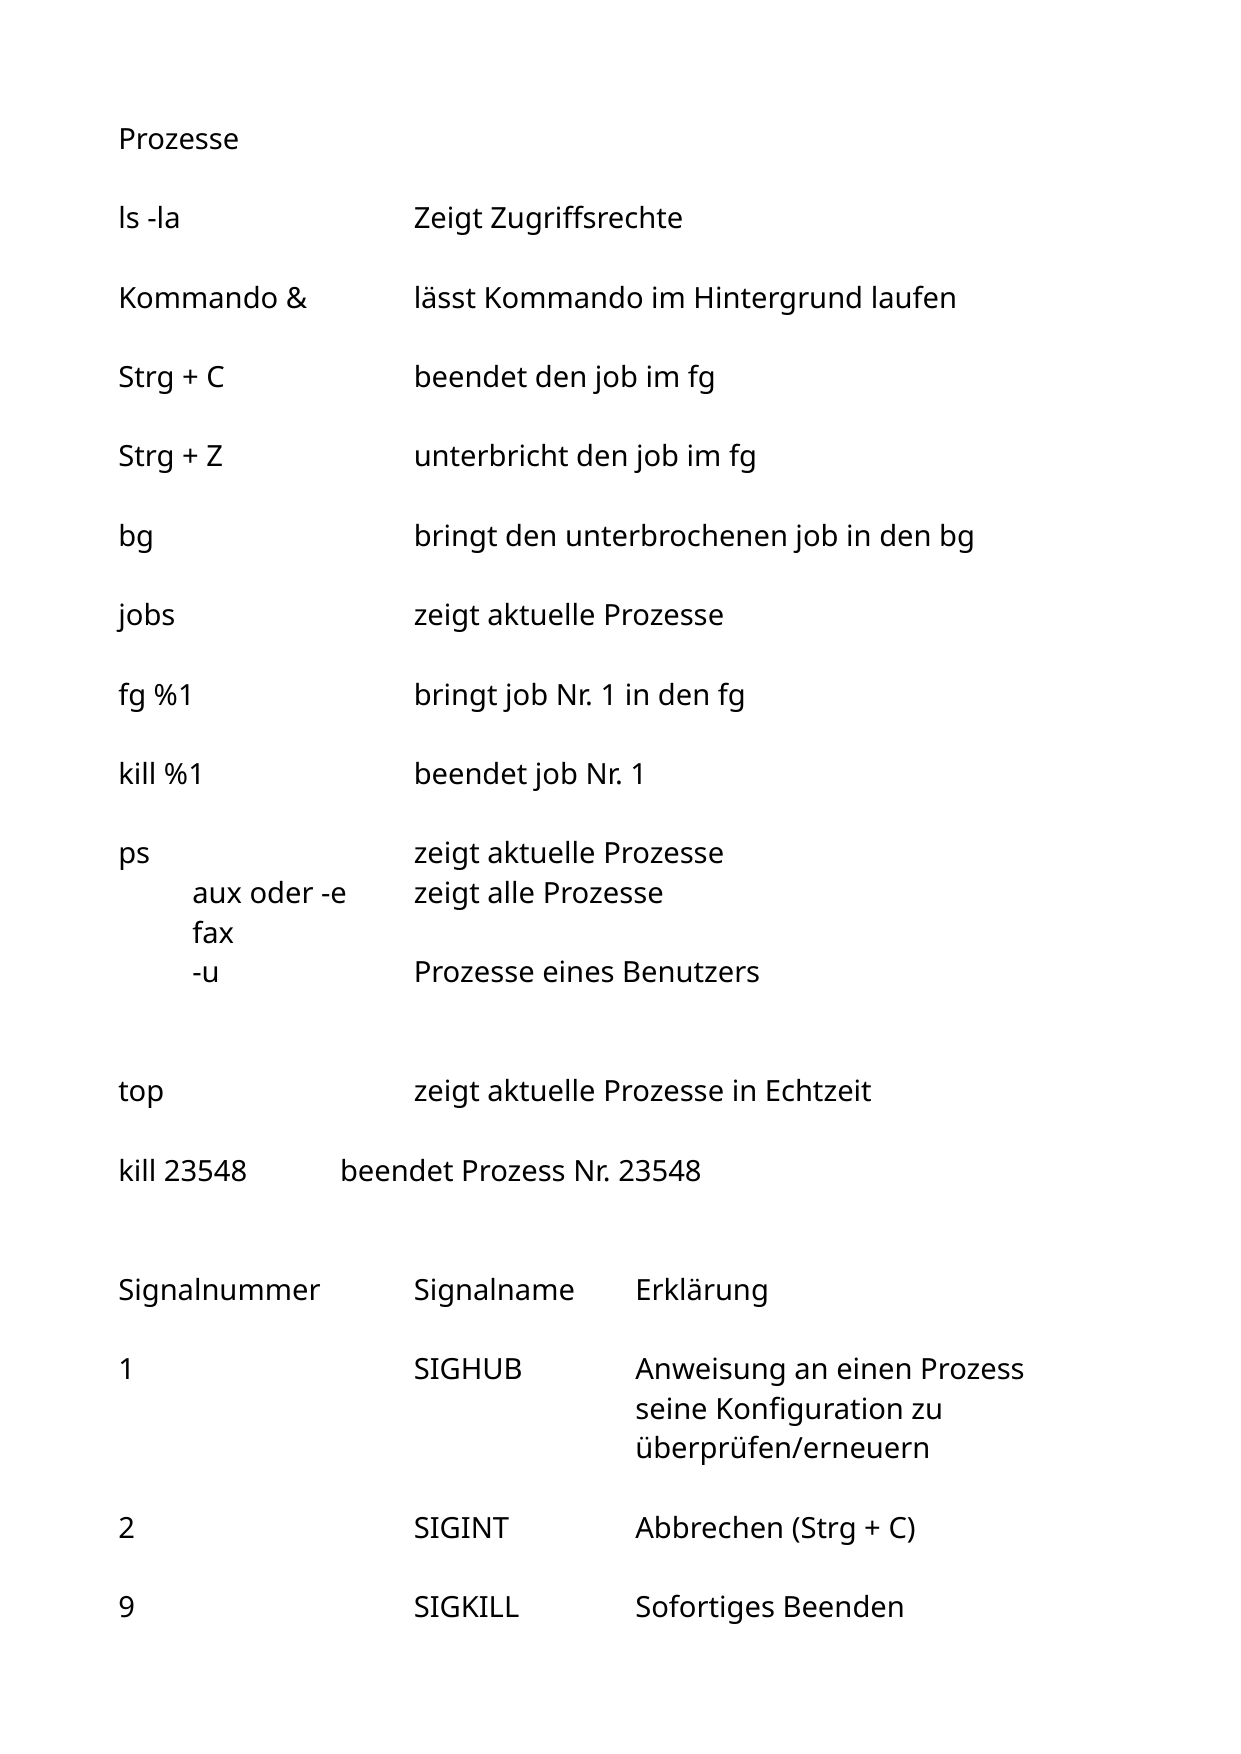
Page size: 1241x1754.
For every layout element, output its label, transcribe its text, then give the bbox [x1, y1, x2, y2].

text ls -la Zeigt Zugriffsrechte Kommando & lässt Kommando im Hintergrund laufen Strg + C beendet den job im fg Strg + Z unterbricht den job im fg bg bringt den unterbrochenen job in den bg jobs zeigt aktuelle Prozesse fg %1 bringt job Nr. 1 in den fg kill %1 beendet job Nr. 1 ps zeigt aktuelle Prozesse aux oder -e zeigt alle Prozesse fax -u Prozesse eines Benutzers top zeigt aktuelle Prozesse in Echtzeit [118, 197, 1122, 1110]
text Prozesse [118, 118, 1122, 158]
text kill 23548 beendet Prozess Nr. 23548 Signalnummer Signalname Erklärung 1 SIGHUB Anweisung an einen Prozess seine Konfiguration zu überprüfen/erneuern 2 SIGINT Abbrechen (Strg + C) 9 SIGKILL Sofortiges Beenden [118, 1110, 1122, 1626]
